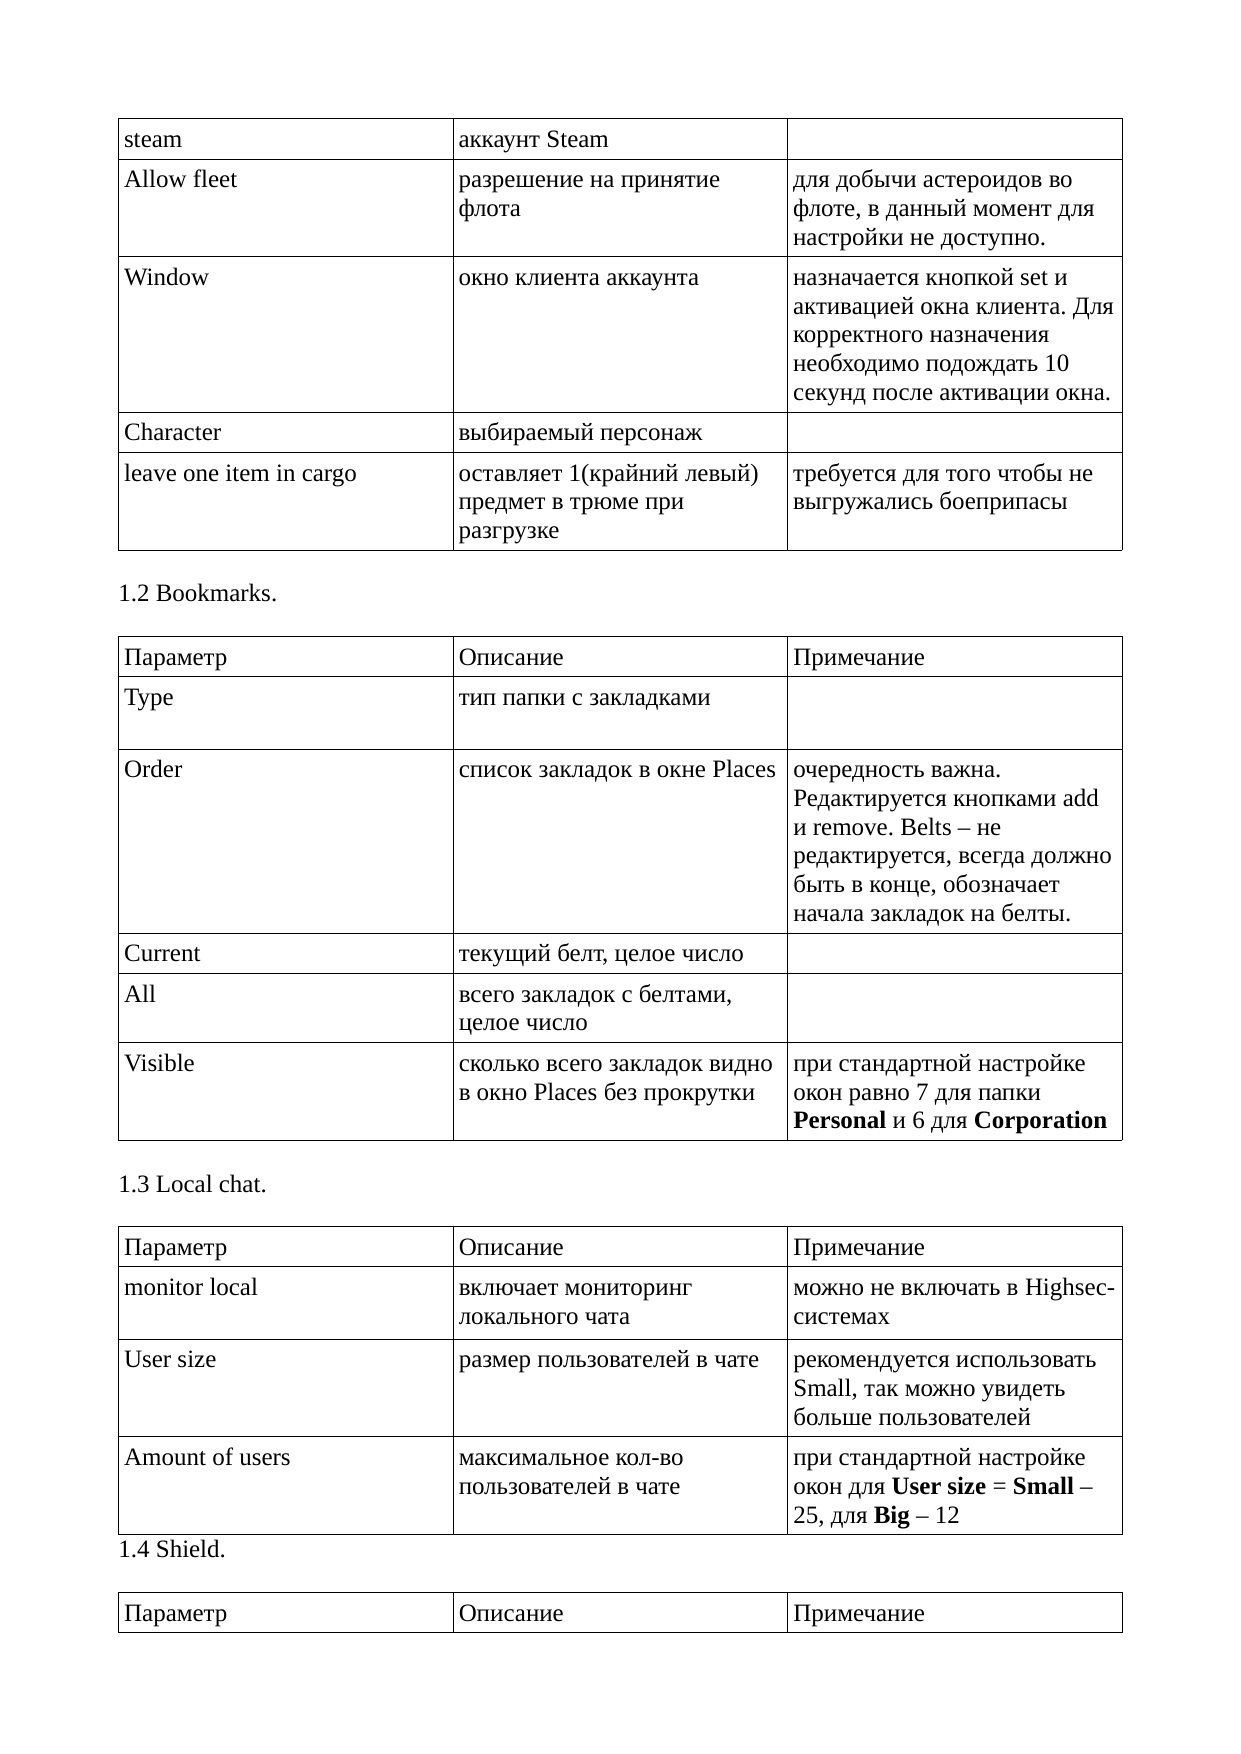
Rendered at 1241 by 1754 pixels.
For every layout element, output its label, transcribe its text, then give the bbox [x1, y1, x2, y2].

table_cell размер пользователей в чате [454, 1340, 787, 1436]
table_cell leave one item in cargo [119, 453, 453, 550]
text 1.3 Local chat. [118, 1169, 1122, 1197]
table_cell Character [119, 413, 453, 452]
table_cell выбираемый персонаж [454, 413, 787, 452]
table_header Описание [454, 637, 787, 676]
table_cell Visible [119, 1043, 453, 1140]
table_cell окно клиента аккаунта [454, 257, 787, 412]
table_cell Type [119, 677, 453, 748]
table_cell Order [119, 750, 453, 933]
table_cell включает мониторинг локального чата [454, 1267, 787, 1339]
table_cell оставляет 1(крайний левый) предмет в трюме при разгрузке [454, 453, 787, 550]
table_cell текущий белт, целое число [454, 934, 787, 973]
table_cell список закладок в окне Places [454, 750, 787, 933]
table_cell monitor local [119, 1267, 453, 1339]
table_cell для добычи астероидов во флоте, в данный момент для настройки не доступно. [788, 160, 1122, 256]
table_cell максимальное кол-во пользователей в чате [454, 1437, 787, 1534]
table_cell [788, 119, 1122, 158]
table_cell можно не включать в Highsec-системах [788, 1267, 1122, 1339]
table_cell назначается кнопкой set и активацией окна клиента. Для корректного назначения необходимо подождать 10 секунд после активации окна. [788, 257, 1122, 412]
table_cell рекомендуется использовать Small, так можно увидеть больше пользователей [788, 1340, 1122, 1436]
table_cell All [119, 974, 453, 1042]
table_cell [788, 974, 1122, 1042]
table_cell всего закладок с белтами, целое число [454, 974, 787, 1042]
table_cell сколько всего закладок видно в окно Places без прокрутки [454, 1043, 787, 1140]
table_cell при стандартной настройке окон равно 7 для папки Personal и 6 для Corporation [788, 1043, 1122, 1140]
table_cell при стандартной настройке окон для User size = Small – 25, для Big – 12 [788, 1437, 1122, 1534]
text 1.2 Bookmarks. [118, 578, 1122, 607]
table_cell User size [119, 1340, 453, 1436]
table_header Параметр [119, 1227, 453, 1266]
table_cell Window [119, 257, 453, 412]
table_header Примечание [788, 637, 1122, 676]
table_cell очередность важна. Редактируется кнопками add и remove. Belts – не редактируется, всегда должно быть в конце, обозначает начала закладок на белты. [788, 750, 1122, 933]
table_header Примечание [788, 1227, 1122, 1266]
table_cell [788, 934, 1122, 973]
table_cell аккаунт Steam [454, 119, 787, 158]
table_cell Allow fleet [119, 160, 453, 256]
table_cell требуется для того чтобы не выгружались боеприпасы [788, 453, 1122, 550]
table_cell [788, 413, 1122, 452]
table_cell [788, 677, 1122, 748]
table_cell Amount of users [119, 1437, 453, 1534]
table_header Описание [454, 1227, 787, 1266]
table_cell Current [119, 934, 453, 973]
table_cell разрешение на принятие флота [454, 160, 787, 256]
table_header Примечание [788, 1593, 1122, 1632]
table_header Параметр [119, 1593, 453, 1632]
table_cell steam [119, 119, 453, 158]
table_header Описание [454, 1593, 787, 1632]
table_cell тип папки с закладками [454, 677, 787, 748]
table_header Параметр [119, 637, 453, 676]
text 1.4 Shield. [118, 1535, 1122, 1563]
